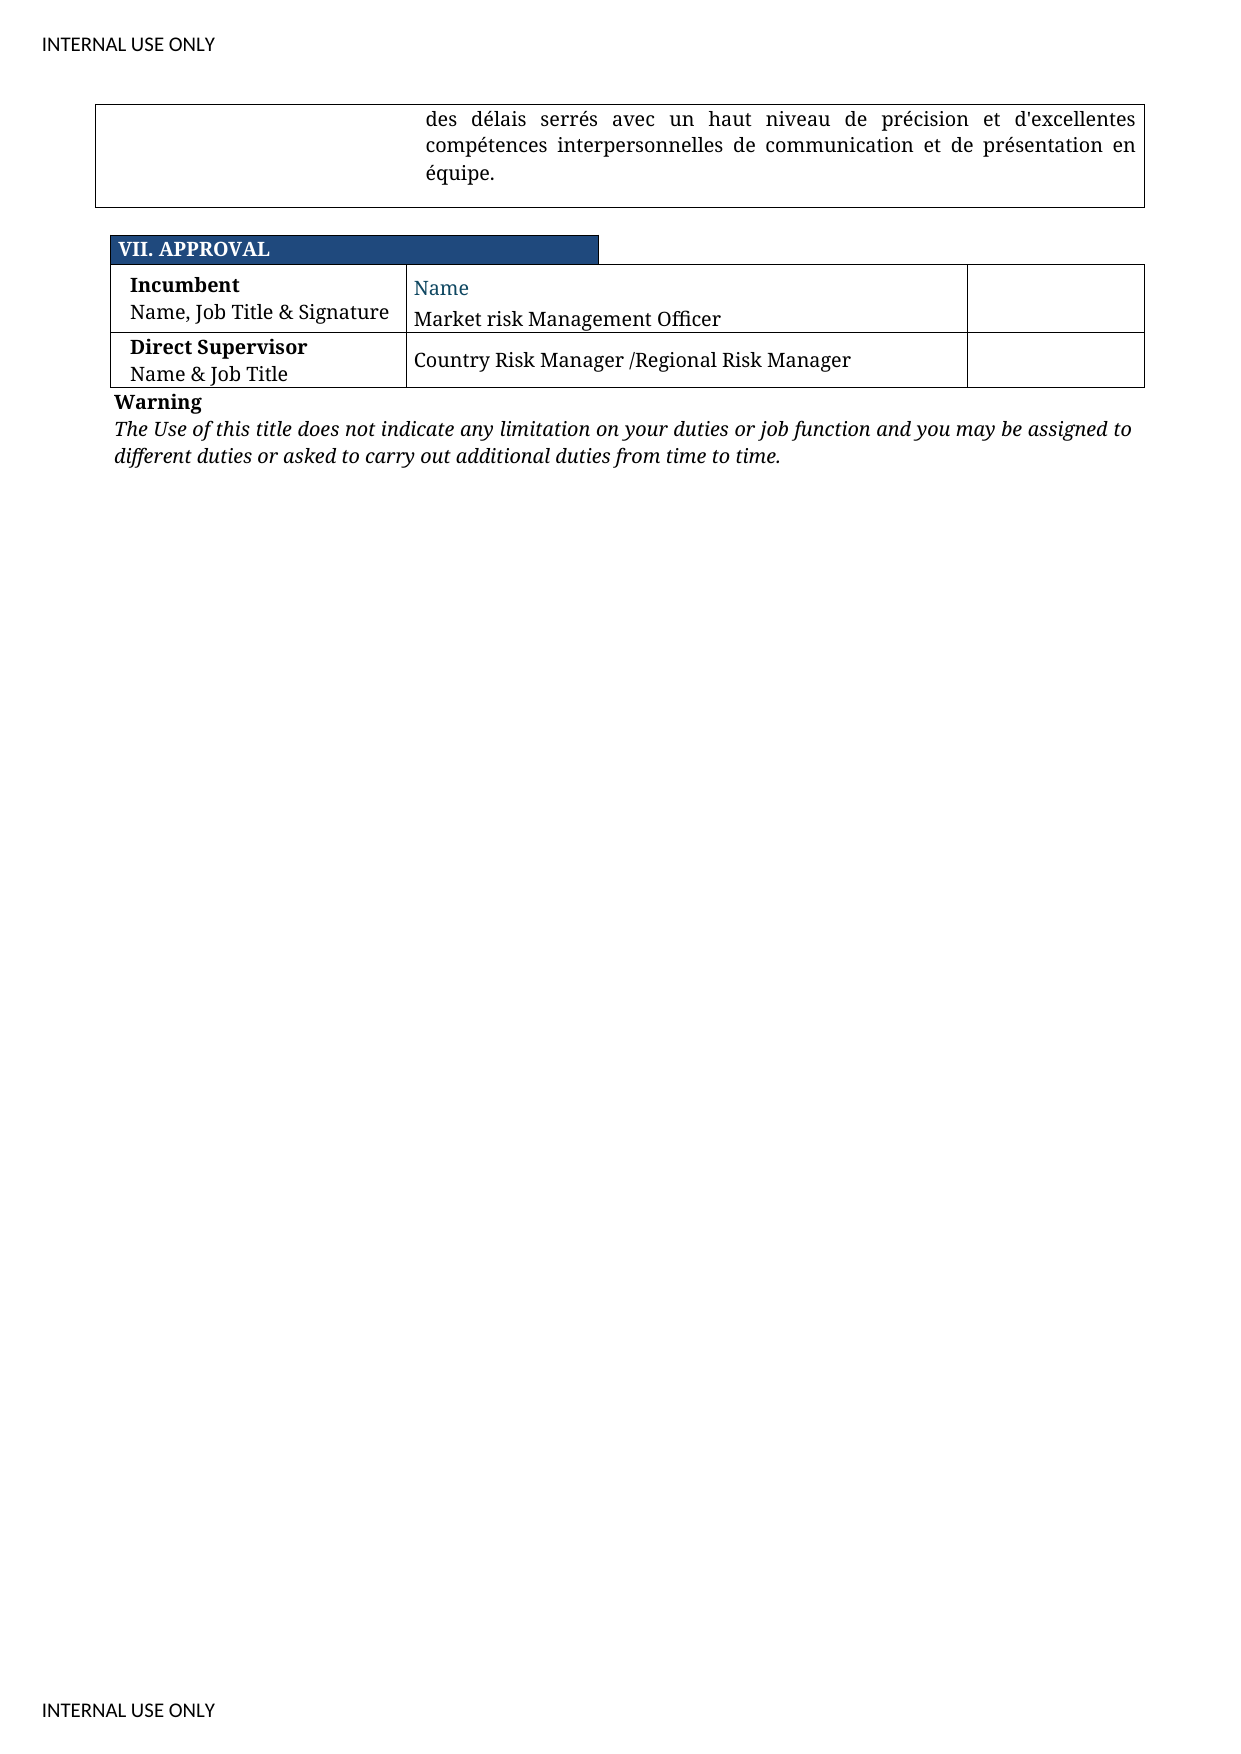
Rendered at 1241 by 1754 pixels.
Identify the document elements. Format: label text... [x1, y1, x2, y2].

table_cell Incumbent Name, Job Title & Signature [111, 265, 406, 332]
table_cell The Use of this title does not indicate any limitation on your duties or job function and you may be assigned to different duties or asked to carry out additional duties from time to time. [107, 415, 1144, 469]
table_header VII. APPROVAL [111, 236, 598, 264]
table_cell [214, 388, 1144, 415]
table_cell [968, 333, 1144, 387]
table_cell Direct Supervisor Name & Job Title [111, 333, 406, 387]
table_cell Name Market risk Management Officer [407, 265, 967, 332]
table_header [599, 235, 1144, 264]
table_cell Country Risk Manager /Regional Risk Manager [407, 333, 967, 387]
table_cell [96, 105, 343, 207]
table_cell des délais serrés avec un haut niveau de précision et d'excellentes compétences interpersonnelles de communication et de présentation en équipe. [343, 105, 1144, 207]
table_cell Warning [107, 387, 214, 415]
table_cell [968, 265, 1144, 332]
